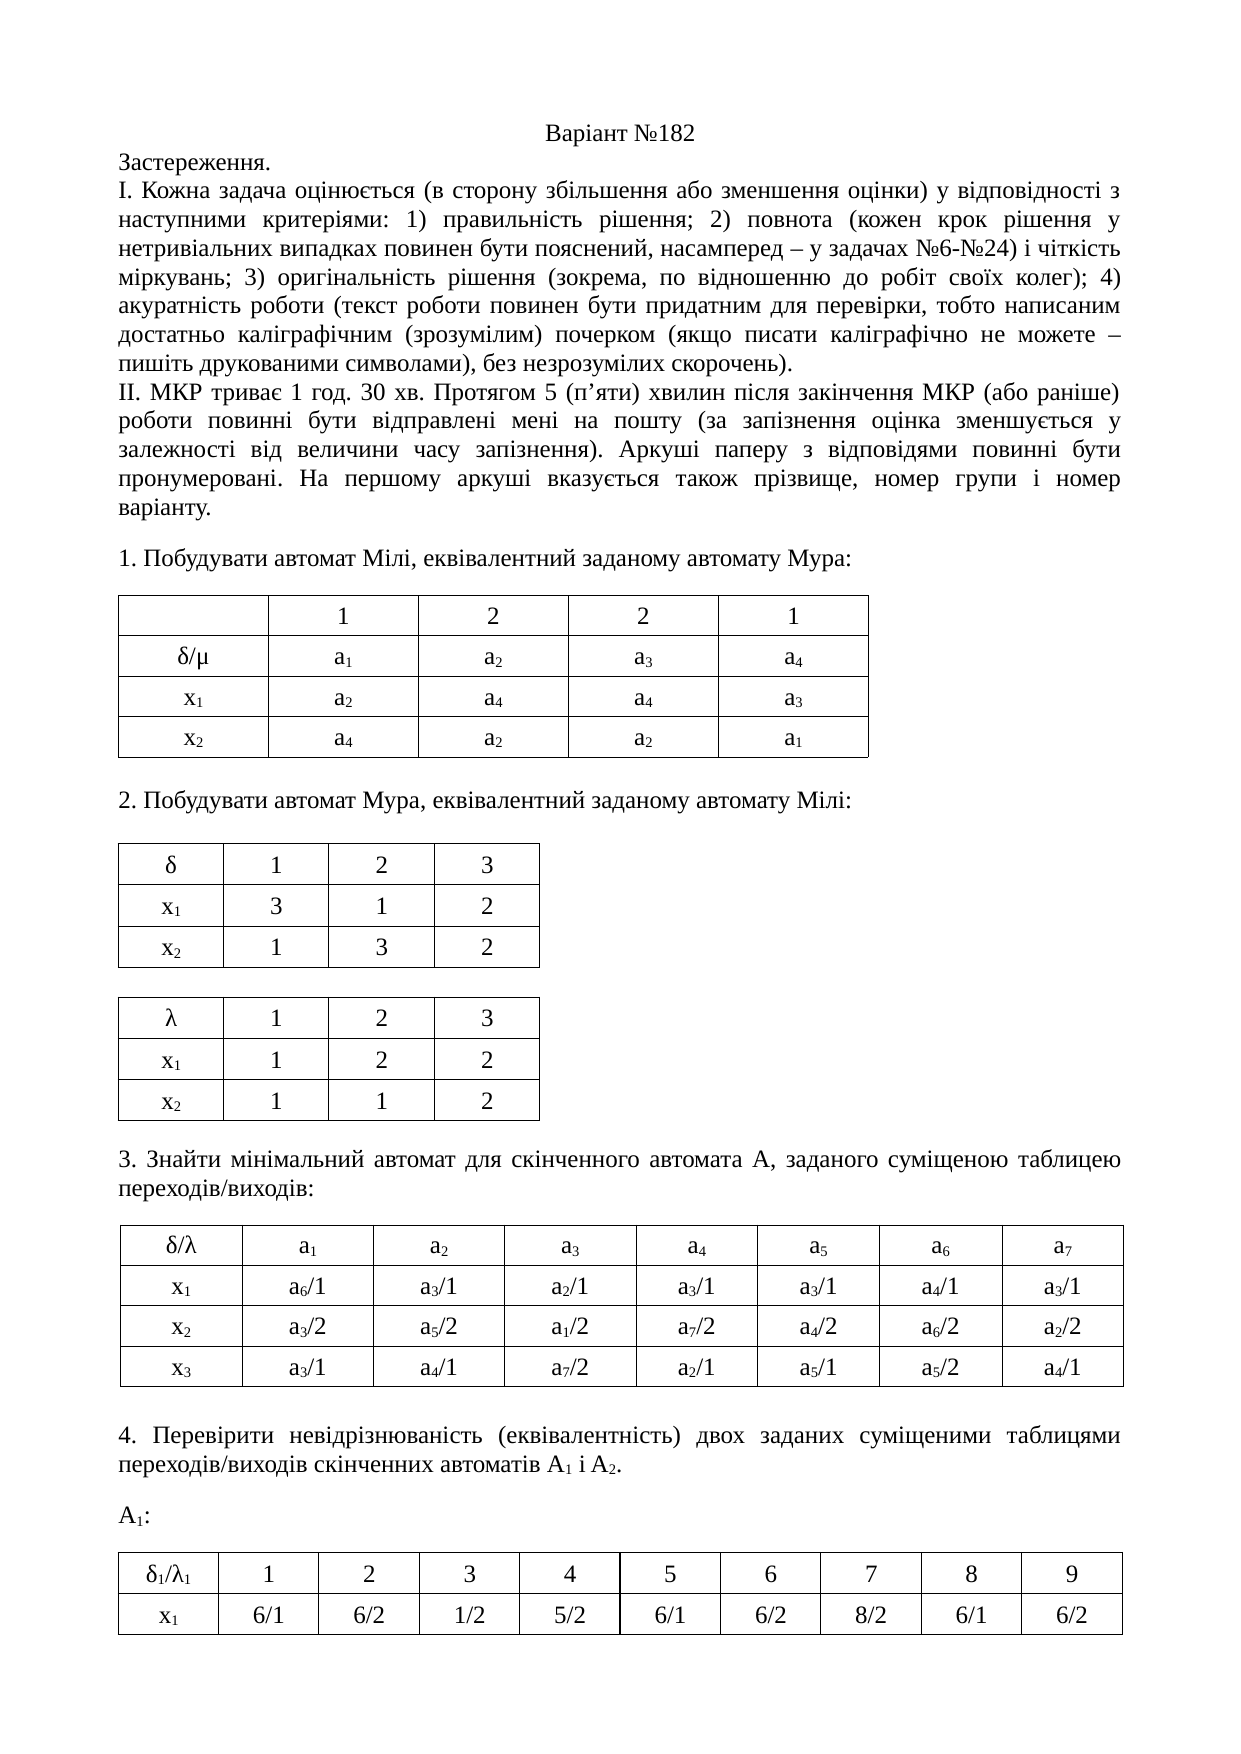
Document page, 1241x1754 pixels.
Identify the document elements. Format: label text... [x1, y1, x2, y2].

table_header [119, 596, 268, 635]
table_header 5 [621, 1553, 720, 1593]
table_header 1 [719, 596, 868, 635]
table_cell 1/2 [420, 1594, 519, 1634]
table_cell a3/1 [1003, 1266, 1123, 1305]
table_header 1 [224, 998, 328, 1038]
table_cell a2 [569, 717, 718, 757]
table_cell х2 [119, 927, 223, 967]
table_cell a4/1 [1003, 1347, 1123, 1386]
table_cell a3 [719, 677, 868, 716]
table_cell 6/1 [922, 1594, 1021, 1634]
text 1. Побудувати автомат Мілі, еквівалентний заданому автомату Мура: [118, 543, 1122, 572]
table_header 2 [329, 998, 434, 1038]
table_cell a2/1 [505, 1266, 636, 1305]
text 2. Побудувати автомат Мура, еквiвалентний заданому автомату Мiлi: [852, 786, 1122, 814]
table_cell δ/μ [119, 636, 268, 676]
table_cell a5/1 [758, 1347, 879, 1386]
table_cell х2 [119, 1080, 223, 1120]
table_header a3 [505, 1226, 636, 1265]
text ІІ. МКР триває 1 год. 30 хв. Протягом 5 (п’яти) хвилин після закінчення МКР (або раніше) роботи повинні бути відправлені мені на пошту (за запізнення оцінка зменшується у залежності від величини часу запізнення). Аркуші паперу з відповідями повинні бути пронумеровані. На першому аркуші вказується також прізвище, номер групи і номер варіанту. [211, 492, 1122, 521]
text 4. Перевiрити невiдрiзнюванiсть (еквiвалентнiсть) двох заданих сумiщеними таблицями переходiв/виходiв скiнченних автоматiв A1 i A2. [622, 1449, 1122, 1477]
table_cell 2 [329, 1039, 434, 1079]
table_cell 6/2 [1022, 1594, 1122, 1634]
table_header 7 [821, 1553, 921, 1593]
table_header 2 [319, 1553, 419, 1593]
table_cell a2/2 [1003, 1306, 1123, 1346]
table_header λ [119, 998, 223, 1038]
text Застереження. [277, 147, 1122, 176]
table_header 1 [224, 844, 328, 884]
table_cell a2/1 [637, 1347, 757, 1386]
table_cell a4 [419, 677, 568, 716]
table_header δ/λ [121, 1226, 242, 1265]
table_cell a3/1 [243, 1347, 373, 1386]
table_cell 8/2 [821, 1594, 921, 1634]
table_cell a4/1 [880, 1266, 1002, 1305]
table_cell a2 [419, 717, 568, 757]
table_cell 1 [329, 1080, 434, 1120]
table_cell 1 [224, 927, 328, 967]
table_cell 6/1 [219, 1594, 318, 1634]
table_cell a1 [719, 717, 868, 757]
text 3. Знайти мінімальний автомат для скінченного автомата А, заданого суміщеною таблицею переходів/виходів: [314, 1173, 1122, 1202]
table_header a5 [758, 1226, 879, 1265]
table_cell a7/2 [505, 1347, 636, 1386]
table_cell a6/2 [880, 1306, 1002, 1346]
table_cell x2 [121, 1306, 242, 1346]
table_cell a4/1 [374, 1347, 504, 1386]
table_cell a1/2 [505, 1306, 636, 1346]
table_cell a3/1 [637, 1266, 757, 1305]
table_header 4 [520, 1553, 619, 1593]
text Варіант №182 [118, 118, 1122, 147]
table_header a2 [374, 1226, 504, 1265]
table_cell x1 [121, 1266, 242, 1305]
table_cell 2 [435, 1080, 539, 1120]
table_header 2 [569, 596, 718, 635]
table_header 1 [269, 596, 418, 635]
table_cell a6/1 [243, 1266, 373, 1305]
table_cell 2 [435, 885, 539, 926]
table_header 3 [435, 844, 539, 884]
table_header a1 [243, 1226, 373, 1265]
table_cell a4 [719, 636, 868, 676]
table_cell x2 [119, 717, 268, 757]
table_cell a3/1 [374, 1266, 504, 1305]
table_cell х1 [119, 885, 223, 926]
table_cell 6/2 [319, 1594, 419, 1634]
table_cell a4 [269, 717, 418, 757]
table_cell 3 [224, 885, 328, 926]
table_cell a7/2 [637, 1306, 757, 1346]
table_cell 1 [329, 885, 434, 926]
table_header a7 [1003, 1226, 1123, 1265]
table_cell a3/1 [758, 1266, 879, 1305]
table_cell 3 [329, 927, 434, 967]
table_header 6 [721, 1553, 820, 1593]
table_cell a2 [269, 677, 418, 716]
table_cell 6/2 [721, 1594, 820, 1634]
table_header δ1/λ1 [119, 1553, 218, 1593]
table_header 8 [922, 1553, 1021, 1593]
table_cell a3 [569, 636, 718, 676]
table_header δ [119, 844, 223, 884]
table_header 3 [435, 998, 539, 1038]
table_header 1 [219, 1553, 318, 1593]
table_header 2 [419, 596, 568, 635]
table_cell a5/2 [374, 1306, 504, 1346]
table_cell х1 [119, 1594, 218, 1634]
table_cell 1 [224, 1039, 328, 1079]
table_cell х1 [119, 1039, 223, 1079]
table_cell x1 [119, 677, 268, 716]
table_cell 6/1 [621, 1594, 720, 1634]
text A1: [150, 1500, 1122, 1529]
table_cell a5/2 [880, 1347, 1002, 1386]
table_cell 2 [435, 1039, 539, 1079]
table_cell 1 [224, 1080, 328, 1120]
table_header 3 [420, 1553, 519, 1593]
table_cell a4 [569, 677, 718, 716]
table_header a4 [637, 1226, 757, 1265]
table_cell a3/2 [243, 1306, 373, 1346]
table_header a6 [880, 1226, 1002, 1265]
table_cell a4/2 [758, 1306, 879, 1346]
table_cell a2 [419, 636, 568, 676]
table_cell 2 [435, 927, 539, 967]
table_header 2 [329, 844, 434, 884]
table_header 9 [1022, 1553, 1122, 1593]
table_cell x3 [121, 1347, 242, 1386]
table_cell 5/2 [520, 1594, 619, 1634]
table_cell a1 [269, 636, 418, 676]
